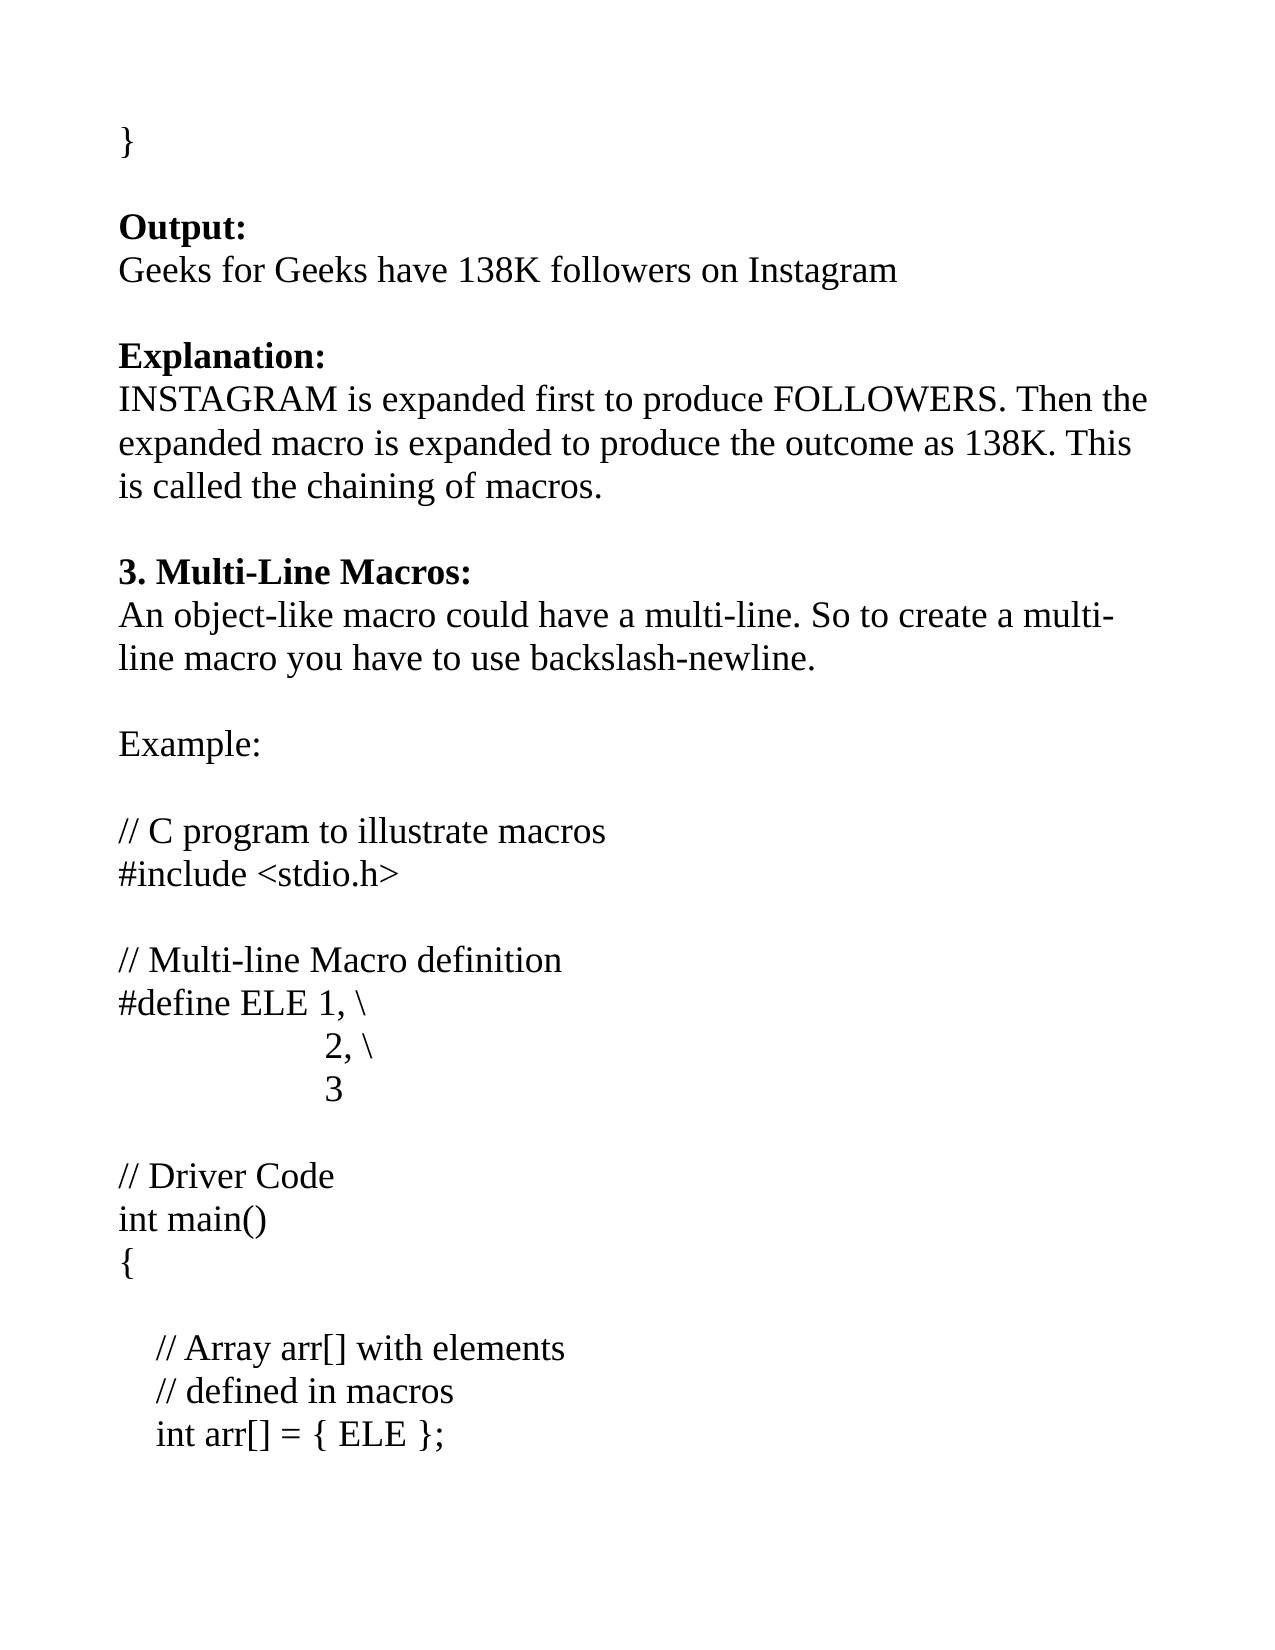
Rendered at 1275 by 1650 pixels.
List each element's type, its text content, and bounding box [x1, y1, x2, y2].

text Geeks for Geeks have 138K followers on Instagram [118, 247, 1157, 291]
text Example: [118, 722, 1157, 765]
text INSTAGRAM is expanded first to produce FOLLOWERS. Then the expanded macro is expanded to produce the outcome as 138K. This is called the chaining of macros. [118, 377, 1157, 506]
text // C program to illustrate macros [118, 808, 1157, 851]
text #include <stdio.h> [118, 851, 1157, 894]
text // Multi-line Macro definition [118, 937, 1157, 981]
text 3 [118, 1067, 1157, 1110]
text Output: [118, 204, 1157, 247]
text #define ELE 1, \ [118, 981, 1157, 1024]
text } [118, 118, 1157, 161]
text { [118, 1239, 1157, 1282]
text Explanation: [118, 334, 1157, 377]
text int arr[] = { ELE }; [118, 1412, 1157, 1455]
text // defined in macros [118, 1369, 1157, 1412]
text 2, \ [118, 1024, 1157, 1067]
text int main() [118, 1196, 1157, 1239]
text An object-like macro could have a multi-line. So to create a multi-line macro you have to use backslash-newline. [118, 592, 1157, 679]
text // Array arr[] with elements [118, 1326, 1157, 1369]
text // Driver Code [118, 1153, 1157, 1196]
text 3. Multi-Line Macros: [118, 549, 1157, 592]
